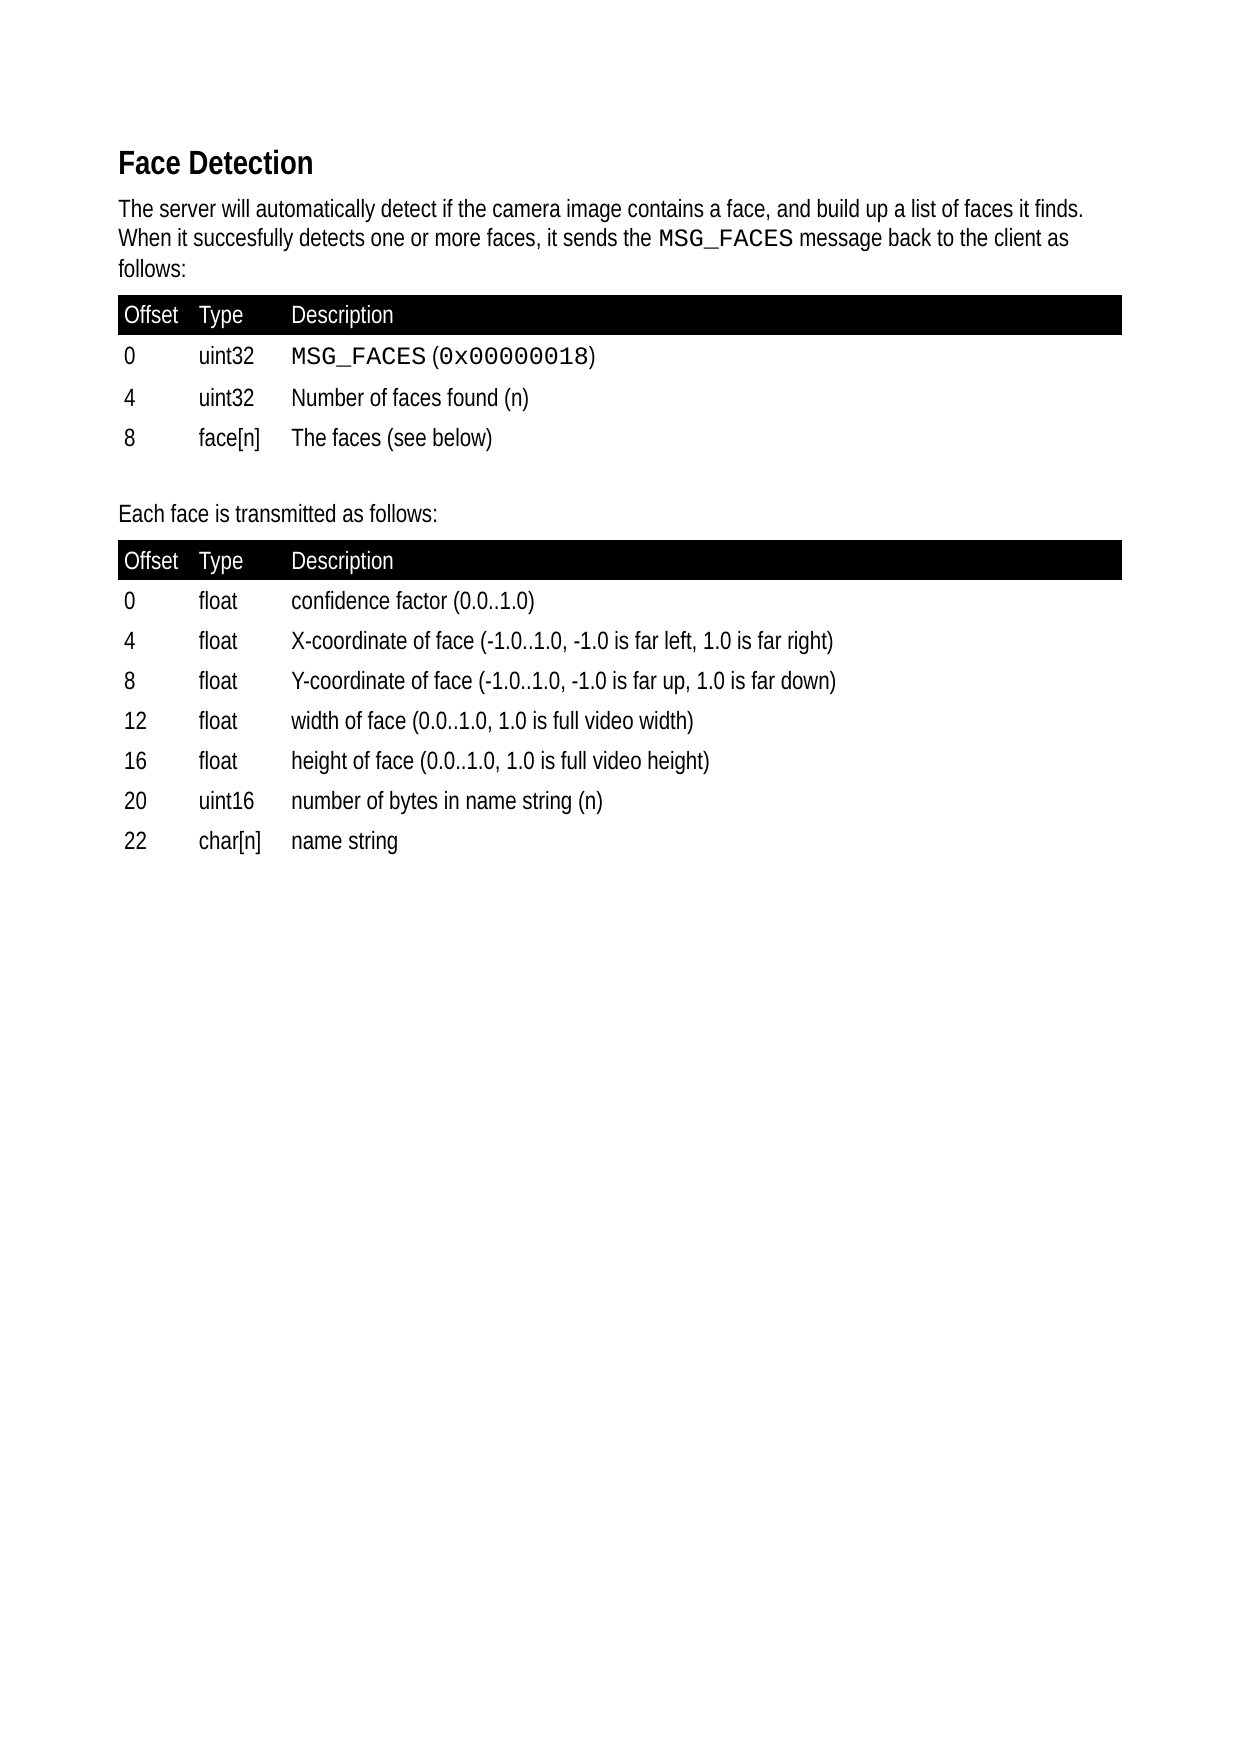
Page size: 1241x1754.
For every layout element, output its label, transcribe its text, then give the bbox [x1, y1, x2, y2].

table_cell MSG_FACES (0x00000018) [286, 335, 1122, 377]
table_cell 20 [118, 781, 193, 821]
table_cell 4 [118, 377, 193, 417]
table_cell uint16 [193, 781, 286, 821]
table_cell Y-coordinate of face (-1.0..1.0, -1.0 is far up, 1.0 is far down) [286, 660, 1122, 700]
table_cell float [193, 660, 286, 700]
table_cell X-coordinate of face (-1.0..1.0, -1.0 is far left, 1.0 is far right) [286, 620, 1122, 660]
table_cell number of bytes in name string (n) [286, 781, 1122, 821]
table_cell Number of faces found (n) [286, 377, 1122, 417]
table_cell name string [286, 821, 1122, 861]
table_cell height of face (0.0..1.0, 1.0 is full video height) [286, 740, 1122, 781]
table_cell 4 [118, 620, 193, 660]
table_cell uint32 [193, 377, 286, 417]
table_cell 8 [118, 660, 193, 700]
table_cell face[n] [193, 418, 286, 457]
table_header Type [193, 295, 286, 335]
table_cell char[n] [193, 821, 286, 861]
table_cell float [193, 700, 286, 740]
table_cell 16 [118, 740, 193, 781]
table_cell float [193, 620, 286, 660]
table_cell The faces (see below) [286, 418, 1122, 457]
table_header Type [193, 540, 286, 580]
table_header Offset [118, 295, 193, 335]
text Each face is transmitted as follows: [118, 499, 1122, 527]
table_cell 8 [118, 418, 193, 457]
table_cell uint32 [193, 335, 286, 377]
table_header Description [286, 295, 1122, 335]
table_cell float [193, 740, 286, 781]
subtitle Face Detection [118, 143, 1122, 182]
table_cell confidence factor (0.0..1.0) [286, 580, 1122, 620]
table_cell 12 [118, 700, 193, 740]
table_cell float [193, 580, 286, 620]
table_cell 0 [118, 335, 193, 377]
table_cell 22 [118, 821, 193, 861]
table_header Description [286, 540, 1122, 580]
table_cell 0 [118, 580, 193, 620]
table_header Offset [118, 540, 193, 580]
text The server will automatically detect if the camera image contains a face, and build up a list of faces it finds. When it succesfully detects one or more faces, it sends the MSG_FACES message back to the client as follows: [118, 194, 1122, 282]
table_cell width of face (0.0..1.0, 1.0 is full video width) [286, 700, 1122, 740]
